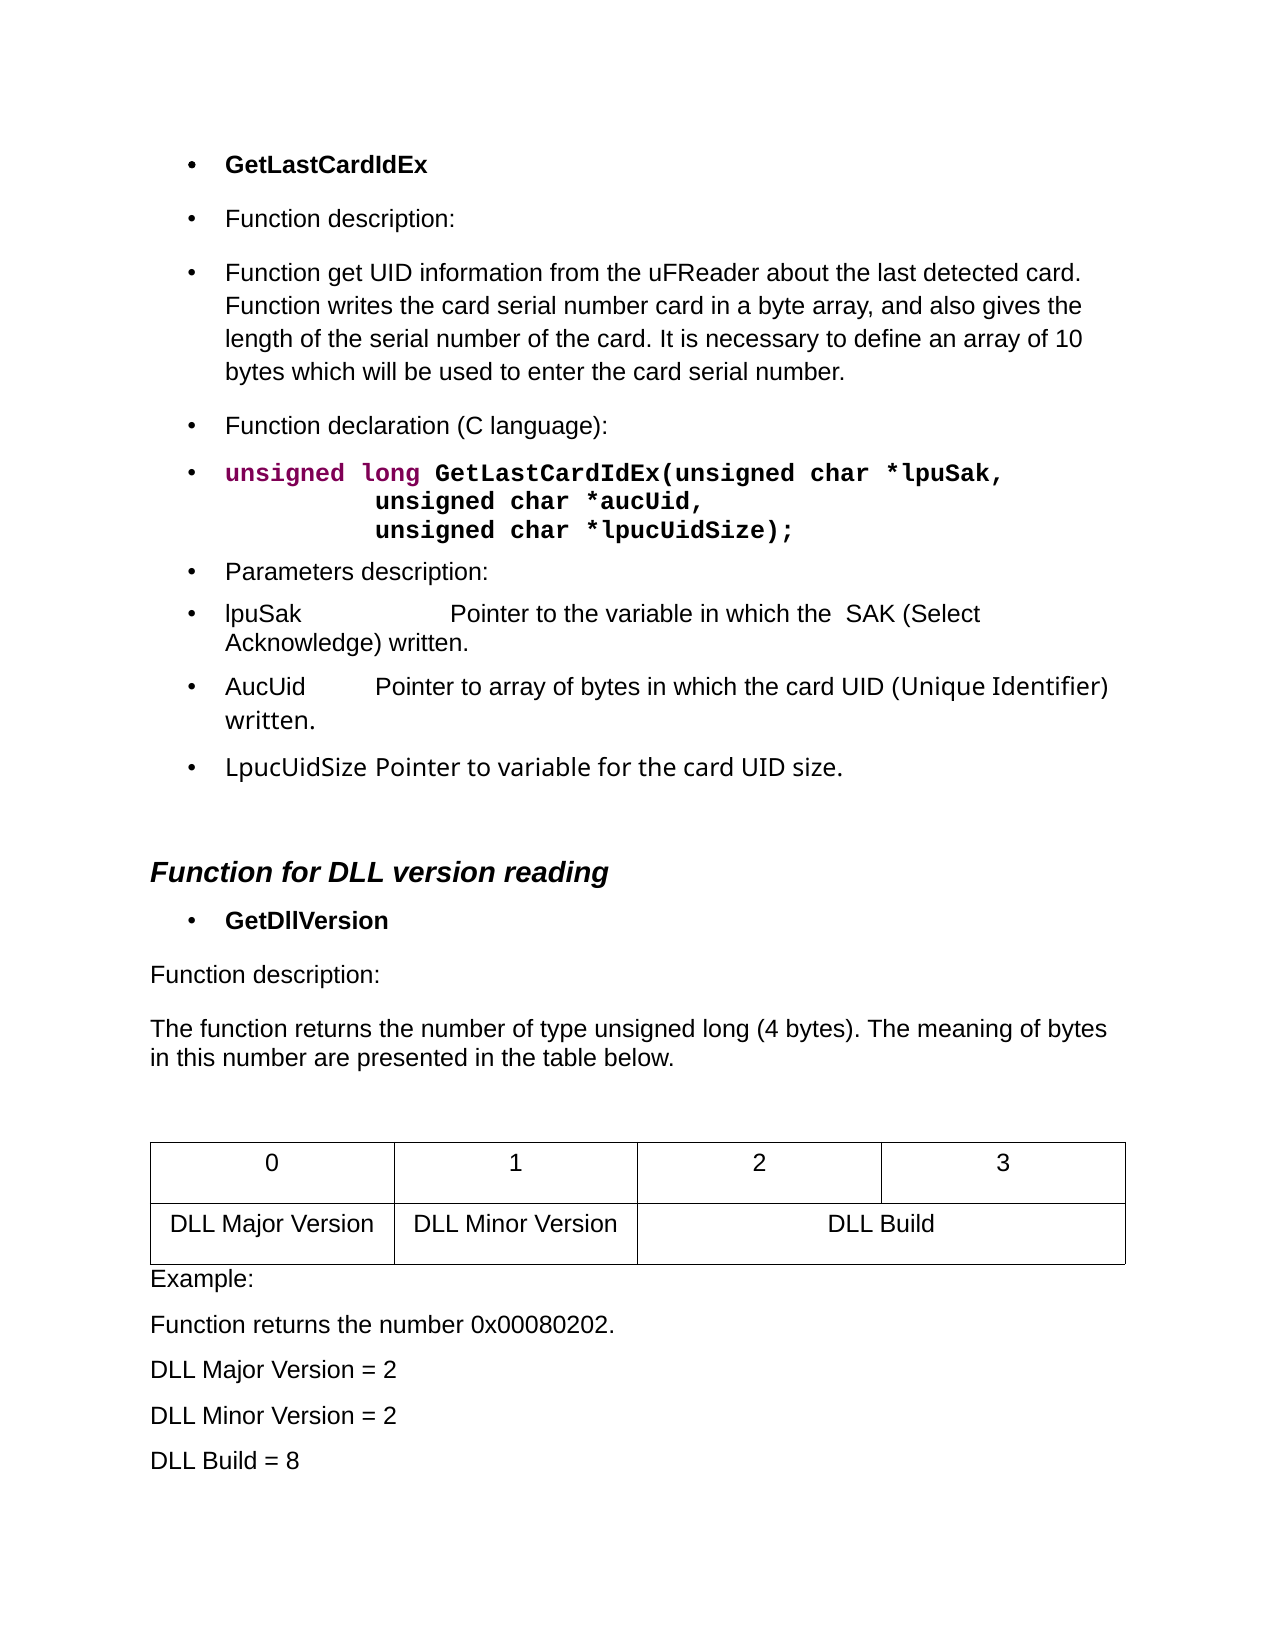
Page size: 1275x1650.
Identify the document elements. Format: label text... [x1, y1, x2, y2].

text The function returns the number of type unsigned long (4 bytes). The meaning of bytes in this number are presented in the table below. [150, 1014, 1125, 1071]
table_header 0 [151, 1143, 394, 1203]
text Example: [150, 1265, 1125, 1293]
list GetLastCardIdEx [187, 150, 1125, 179]
text Function returns the number 0x00080202. [150, 1310, 1125, 1338]
list Function declaration (C language): [187, 411, 1125, 440]
list GetDllVersion [187, 906, 1125, 935]
list AucUid Pointer to array of bytes in which the card UID (Unique Identifier) written. [187, 669, 1125, 737]
list LpucUidSize Pointer to variable for the card UID size. [187, 749, 1125, 783]
text DLL Major Version = 2 [150, 1355, 1125, 1384]
table_header 2 [638, 1143, 881, 1203]
list Function description: [187, 204, 1125, 233]
list unsigned long GetLastCardIdEx(unsigned char *lpuSak, unsigned char *aucUid, unsigned char *lpucUidSize); [187, 461, 1125, 546]
table_cell DLL Build [638, 1204, 1125, 1264]
text DLL Minor Version = 2 [150, 1401, 1125, 1429]
table_cell DLL Minor Version [395, 1204, 637, 1264]
list Function get UID information from the uFReader about the last detected card. Function writes the card serial number card in a byte array, and also gives the length of the serial number of the card. It is necessary to define an array of 10 bytes which will be used to enter the card serial number. [187, 258, 1125, 386]
subtitle Function for DLL version reading [150, 855, 1125, 889]
table_cell DLL Major Version [151, 1204, 394, 1264]
text Function description: [150, 960, 1125, 989]
table_header 3 [882, 1143, 1125, 1203]
text DLL Build = 8 [150, 1446, 1125, 1475]
table_header 1 [395, 1143, 637, 1203]
list Parameters description: [187, 557, 1125, 586]
list lpuSak Pointer to the variable in which the SAK (Select Acknowledge) written. [187, 599, 1125, 656]
